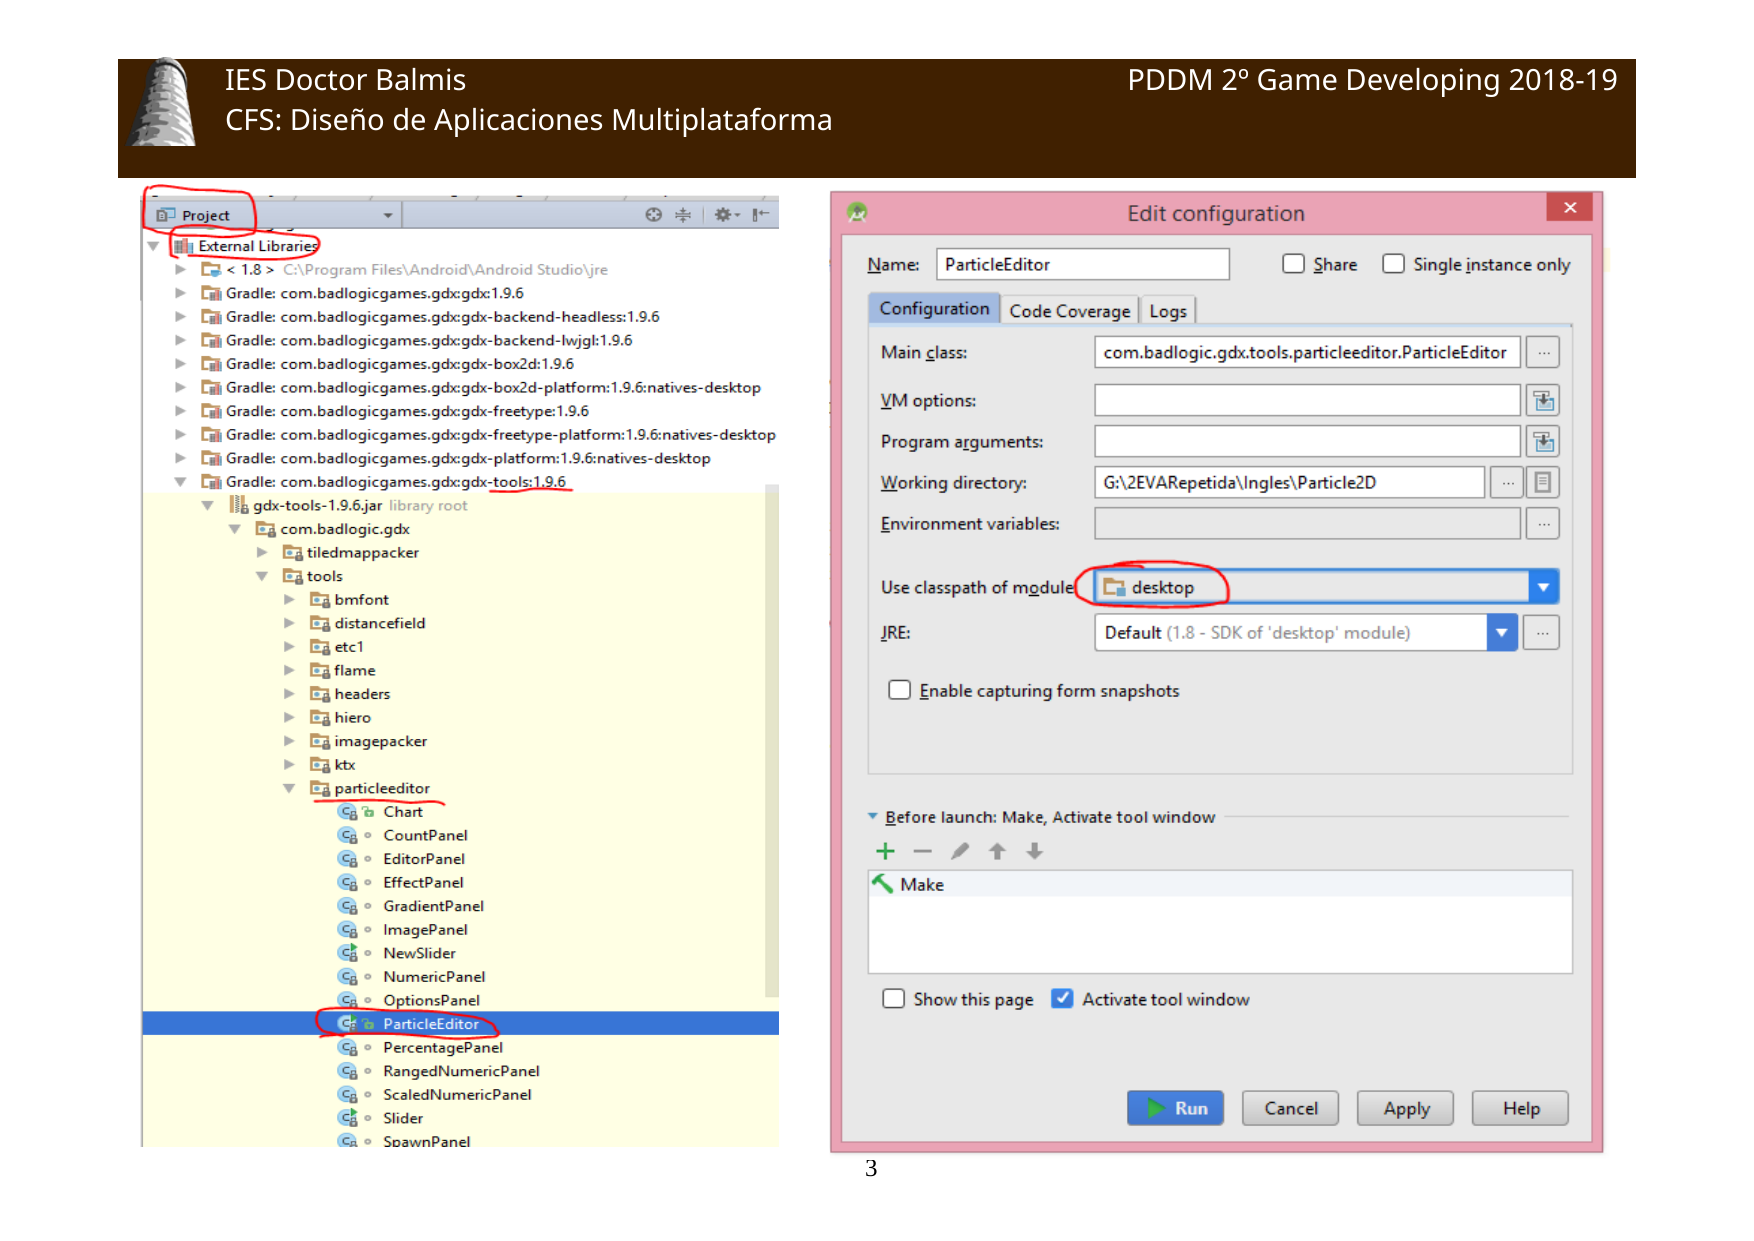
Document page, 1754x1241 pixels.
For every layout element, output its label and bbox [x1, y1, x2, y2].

picture [121, 57, 202, 146]
picture [140, 184, 779, 1147]
picture [829, 190, 1611, 1160]
